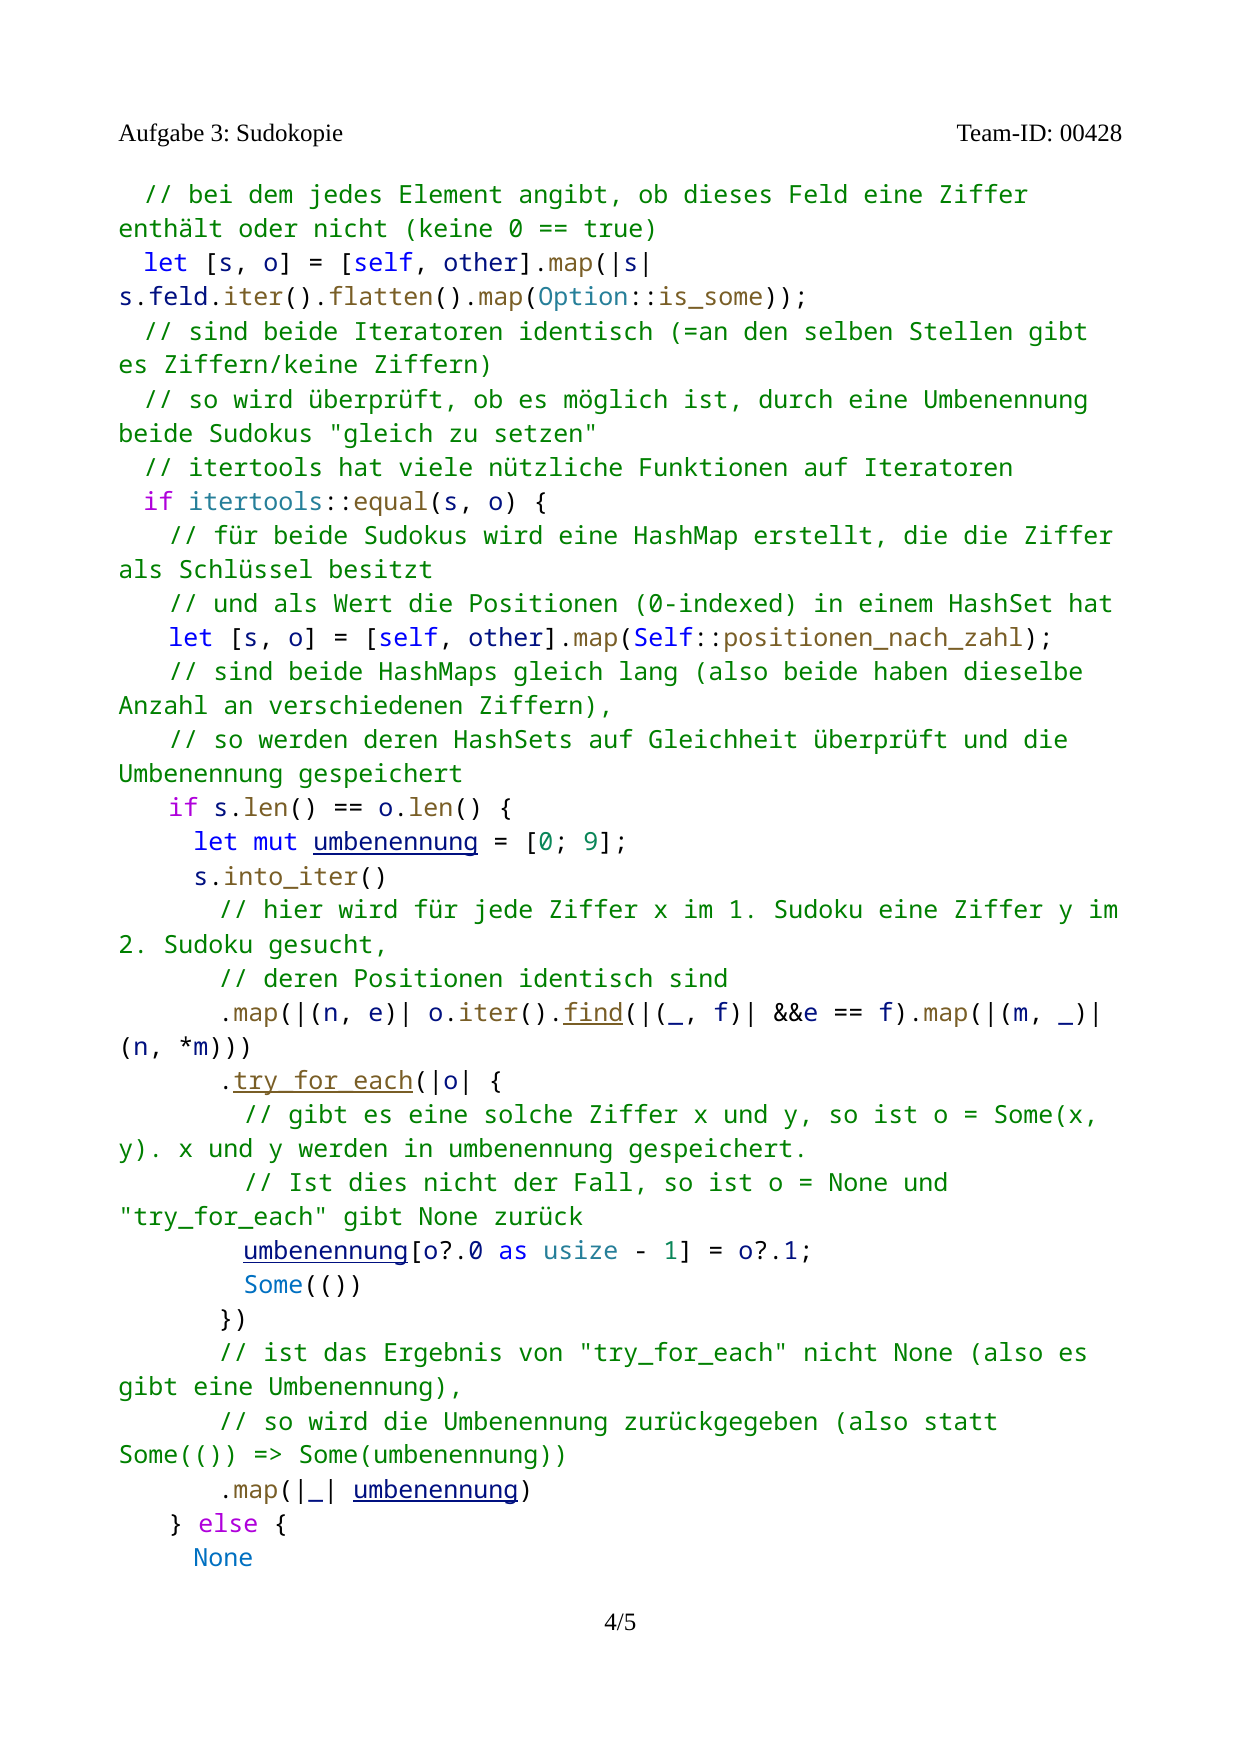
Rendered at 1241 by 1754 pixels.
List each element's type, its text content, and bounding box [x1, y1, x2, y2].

text .try_for_each(|o| { [118, 1062, 1122, 1097]
text .map(|_| umbenennung) [118, 1471, 1122, 1505]
text Some(()) [118, 1267, 1122, 1301]
text if s.len() == o.len() { [118, 790, 1122, 824]
text umbenennung[o?.0 as usize - 1] = o?.1; [118, 1233, 1122, 1267]
text // so wird die Umbenennung zurückgegeben (also statt Some(()) => Some(umbenennung)) [118, 1403, 1122, 1471]
text // so wird überprüft, ob es möglich ist, durch eine Umbenennung beide Sudokus "gleich zu setzen" [118, 381, 1122, 449]
text .map(|(n, e)| o.iter().find(|(_, f)| &&e == f).map(|(m, _)| (n, *m))) [118, 994, 1122, 1062]
text let [s, o] = [self, other].map(|s| s.feld.iter().flatten().map(Option::is_some)); [118, 245, 1122, 313]
text // ist das Ergebnis von "try_for_each" nicht None (also es gibt eine Umbenennung), [118, 1335, 1122, 1403]
text // hier wird für jede Ziffer x im 1. Sudoku eine Ziffer y im 2. Sudoku gesucht, [118, 892, 1122, 960]
text // sind beide Iteratoren identisch (=an den selben Stellen gibt es Ziffern/keine Ziffern) [118, 313, 1122, 381]
text None [118, 1539, 1122, 1573]
text // so werden deren HashSets auf Gleichheit überprüft und die Umbenennung gespeichert [118, 722, 1122, 790]
text }) [118, 1301, 1122, 1335]
text // itertools hat viele nützliche Funktionen auf Iteratoren [118, 449, 1122, 483]
text s.into_iter() [118, 858, 1122, 892]
text } else { [118, 1505, 1122, 1539]
text // für beide Sudokus wird eine HashMap erstellt, die die Ziffer als Schlüssel besitzt [118, 517, 1122, 586]
text let mut umbenennung = [0; 9]; [118, 824, 1122, 858]
text // sind beide HashMaps gleich lang (also beide haben dieselbe Anzahl an verschiedenen Ziffern), [118, 654, 1122, 722]
text // und als Wert die Positionen (0-indexed) in einem HashSet hat [118, 586, 1122, 620]
text // gibt es eine solche Ziffer x und y, so ist o = Some(x, y). x und y werden in umbenennung gespeichert. [118, 1097, 1122, 1165]
text // Ist dies nicht der Fall, so ist o = None und "try_for_each" gibt None zurück [118, 1165, 1122, 1233]
text // deren Positionen identisch sind [118, 960, 1122, 994]
text if itertools::equal(s, o) { [118, 483, 1122, 517]
text // bei dem jedes Element angibt, ob dieses Feld eine Ziffer enthält oder nicht (keine 0 == true) [118, 177, 1122, 245]
text let [s, o] = [self, other].map(Self::positionen_nach_zahl); [118, 620, 1122, 654]
